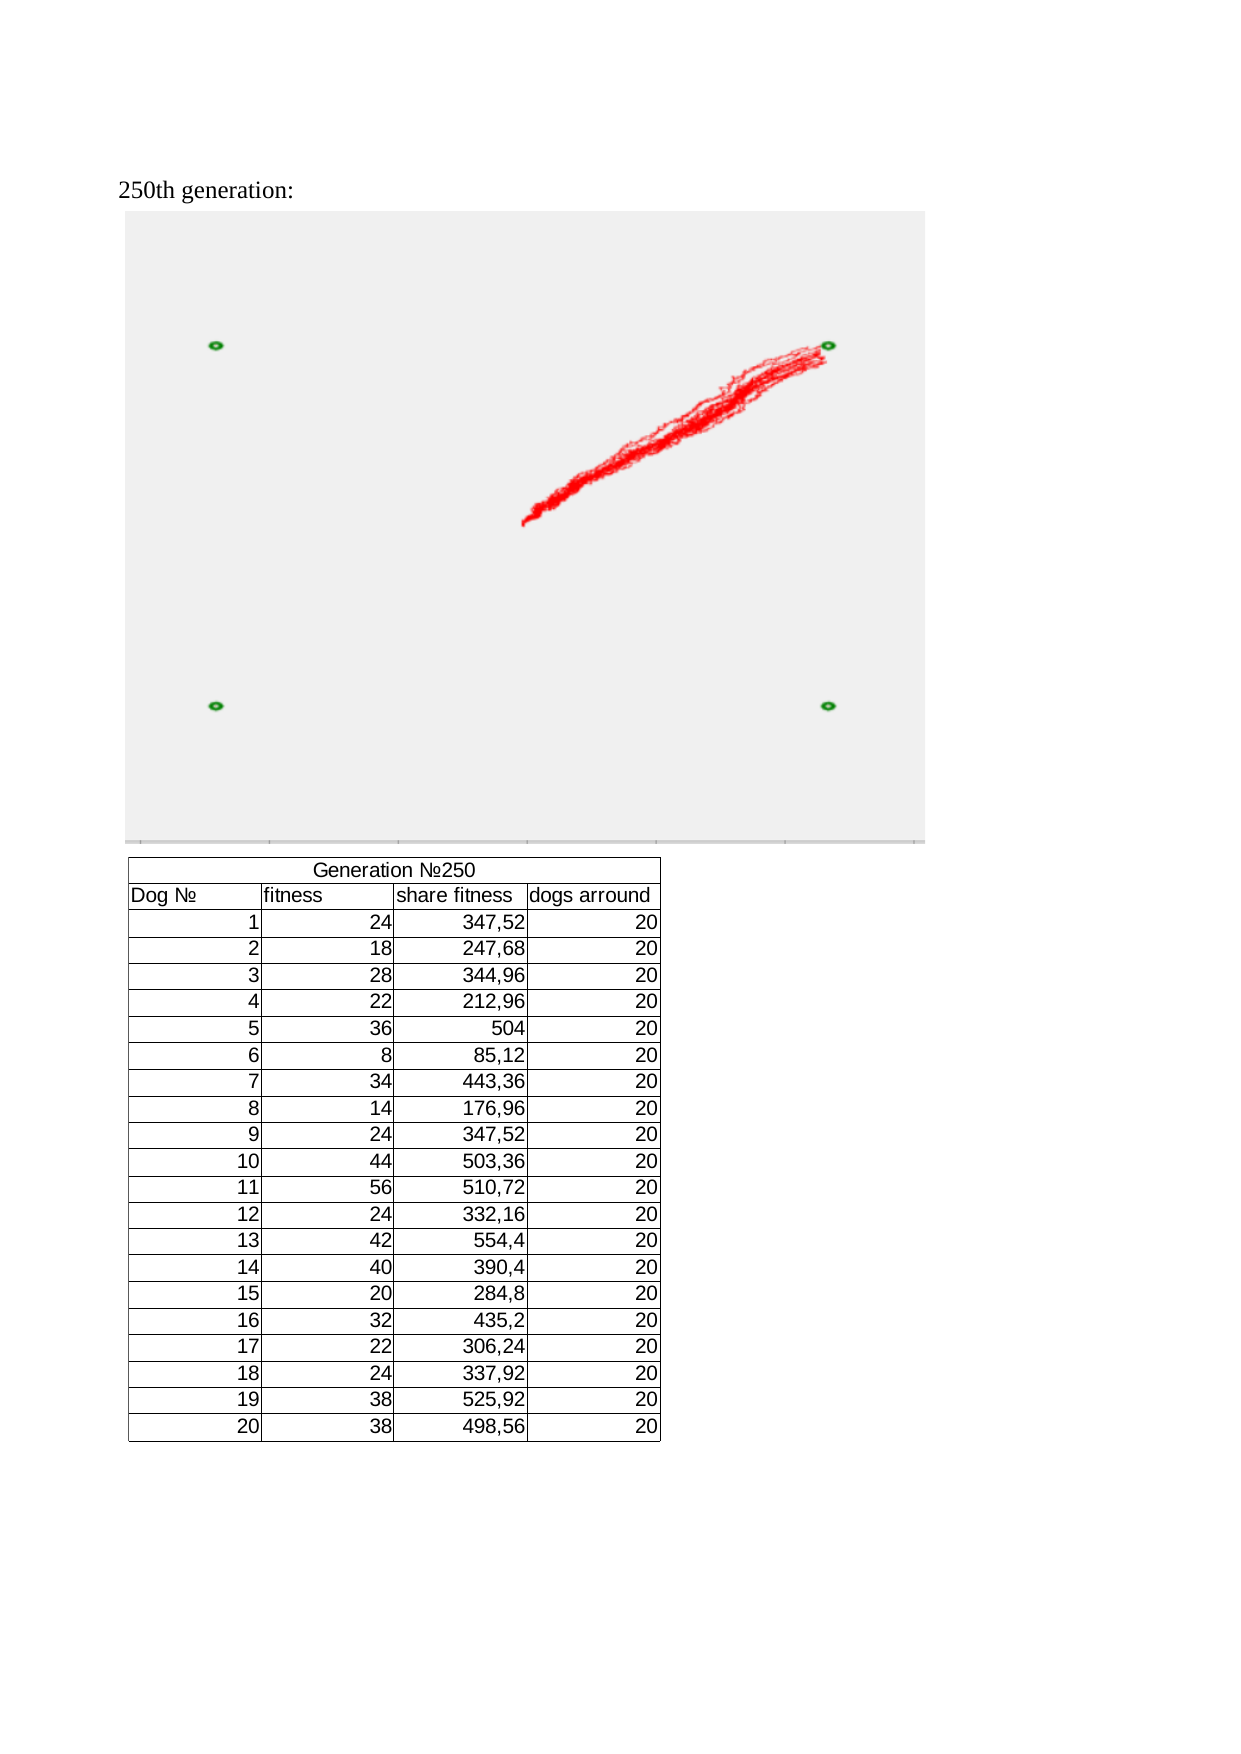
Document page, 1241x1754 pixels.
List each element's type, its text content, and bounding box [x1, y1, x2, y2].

text 250th generation: [118, 176, 1122, 204]
picture [125, 211, 926, 844]
